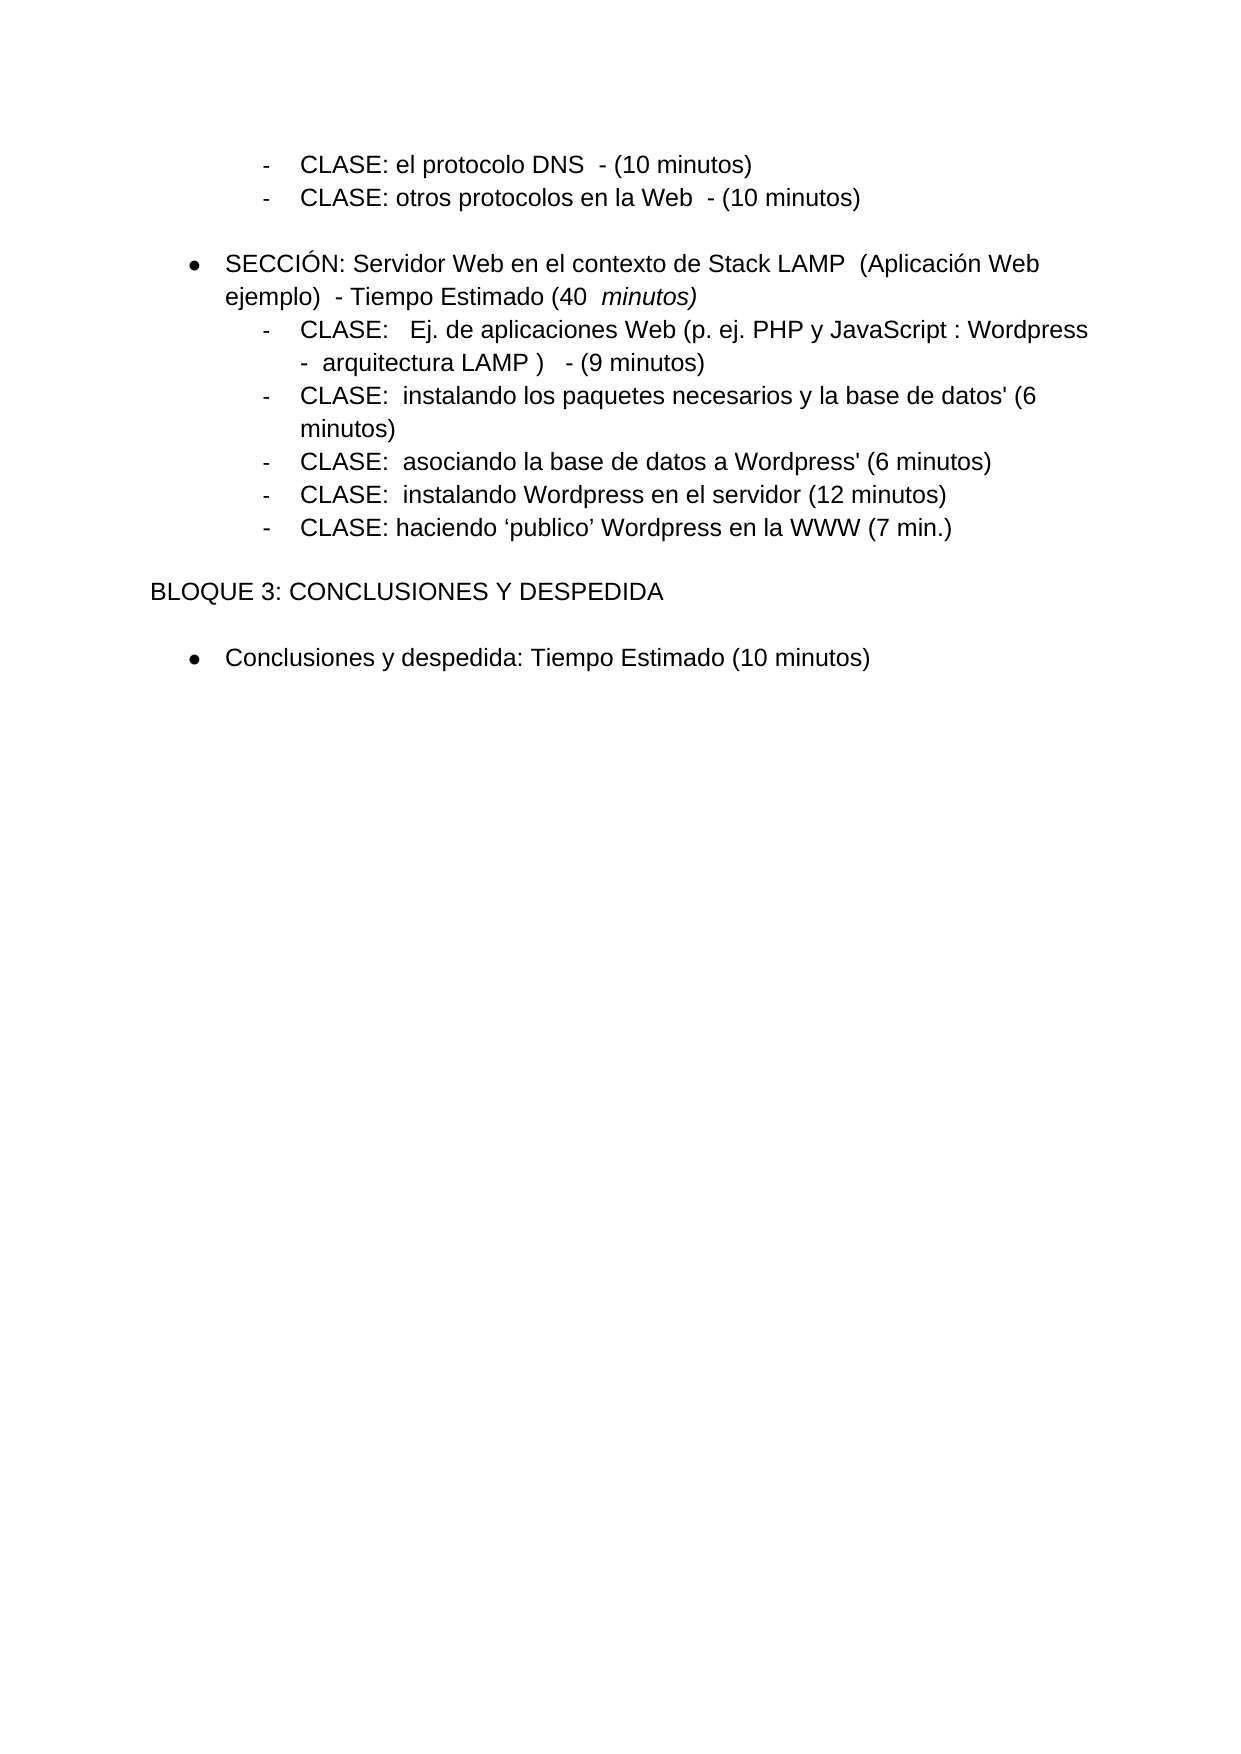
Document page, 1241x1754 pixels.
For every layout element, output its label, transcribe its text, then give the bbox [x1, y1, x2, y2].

list CLASE: instalando los paquetes necesarios y la base de datos' (6 minutos) [262, 381, 1090, 443]
list CLASE: instalando Wordpress en el servidor (12 minutos) [262, 480, 1090, 509]
list CLASE: otros protocolos en la Web - (10 minutos) [262, 183, 1090, 212]
list Conclusiones y despedida: Tiempo Estimado (10 minutos) [187, 642, 1090, 671]
list CLASE: Ej. de aplicaciones Web (p. ej. PHP y JavaScript : Wordpress - arquitectura LAMP ) - (9 minutos) [262, 315, 1090, 377]
list CLASE: haciendo ‘publico’ Wordpress en la WWW (7 min.) [262, 513, 1090, 542]
text BLOQUE 3: CONCLUSIONES Y DESPEDIDA [150, 576, 1090, 605]
list SECCIÓN: Servidor Web en el contexto de Stack LAMP (Aplicación Web ejemplo) - Tiempo Estimado (40 minutos) [187, 249, 1090, 311]
list CLASE: el protocolo DNS - (10 minutos) [262, 150, 1090, 179]
list CLASE: asociando la base de datos a Wordpress' (6 minutos) [262, 447, 1090, 476]
